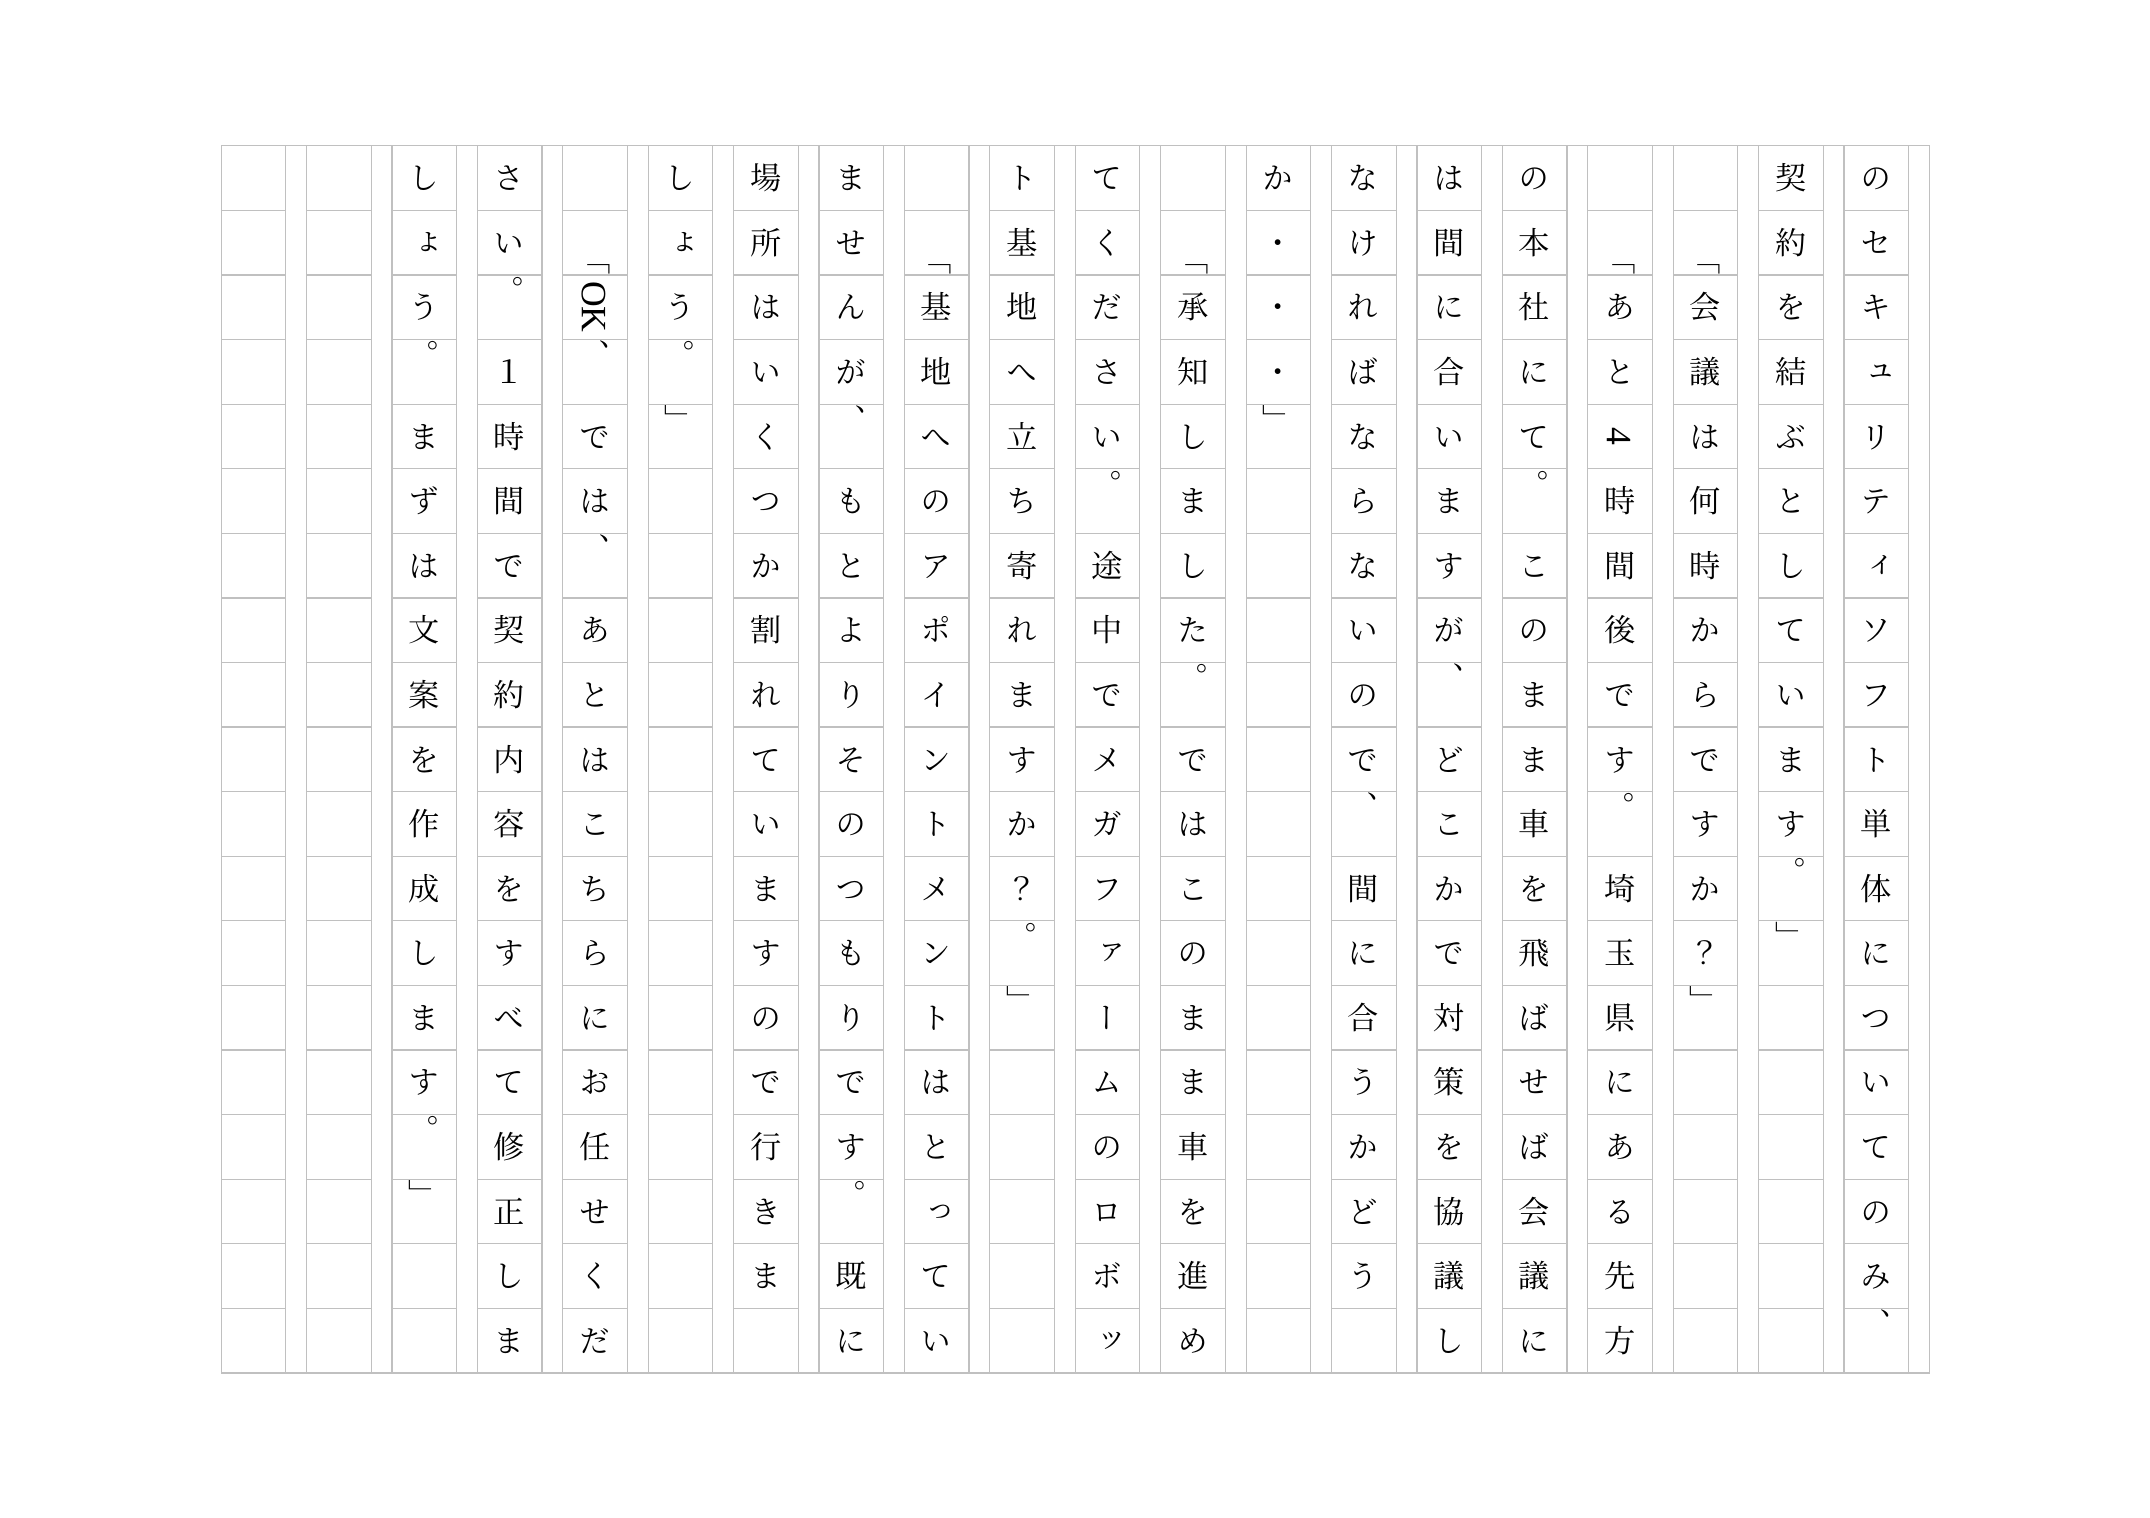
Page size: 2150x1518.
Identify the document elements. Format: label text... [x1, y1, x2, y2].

text 「OK、では、あとはこちらにお任せください。１時間で契約内容をすべて修正しましょう。まずは文案を作成します。」 [393, 276, 456, 339]
text 「基地へのアポイントメントはとっていませんが、もとよりそのつもりです。既に場所はいくつか割れていますので行きましょう。」 [649, 469, 712, 533]
text 「あと4時間後です。埼玉県にある先方の本社にて。このまま車を飛ばせば会議には間に合いますが、どこかで対策を協議しなければならないので、間に合うかどうか・・・」 [1247, 534, 1310, 597]
text [1674, 1051, 1737, 1114]
text 「基地へのアポイントメントはとっていませんが、もとよりそのつもりです。既に場所はいくつか割れていますので行きましょう。」 [820, 857, 883, 920]
text 「基地へのアポイントメントはとっていませんが、もとよりそのつもりです。既に場所はいくつか割れていますので行きましょう。」 [820, 469, 883, 533]
text 「OK、では、あとはこちらにお任せください。１時間で契約内容をすべて修正しましょう。まずは文案を作成します。」 [563, 599, 627, 662]
text 「あと4時間後です。埼玉県にある先方の本社にて。このまま車を飛ばせば会議には間に合いますが、どこかで対策を協議しなければならないので、間に合うかどうか・・・」 [1247, 663, 1310, 726]
text 「承知しました。ではこのまま車を進めてください。途中でメガファームのロボット基地へ立ち寄れますか？。」 [990, 211, 1054, 274]
text 「OK、では、あとはこちらにお任せください。１時間で契約内容をすべて修正しましょう。まずは文案を作成します。」 [478, 1051, 541, 1114]
text 「OK、では、あとはこちらにお任せください。１時間で契約内容をすべて修正しましょう。まずは文案を作成します。」 [393, 146, 456, 210]
text 「あと4時間後です。埼玉県にある先方の本社にて。このまま車を飛ばせば会議には間に合いますが、どこかで対策を協議しなければならないので、間に合うかどうか・・・」 [1503, 1180, 1566, 1243]
text [1674, 1115, 1737, 1179]
text 「承知しました。ではこのまま車を進めてください。途中でメガファームのロボット基地へ立ち寄れますか？。」 [990, 599, 1054, 662]
text 「あと4時間後です。埼玉県にある先方の本社にて。このまま車を飛ばせば会議には間に合いますが、どこかで対策を協議しなければならないので、間に合うかどうか・・・」 [1332, 1051, 1396, 1114]
text 「あと4時間後です。埼玉県にある先方の本社にて。このまま車を飛ばせば会議には間に合いますが、どこかで対策を協議しなければならないので、間に合うかどうか・・・」 [1332, 986, 1396, 1049]
text 「あと4時間後です。埼玉県にある先方の本社にて。このまま車を飛ばせば会議には間に合いますが、どこかで対策を協議しなければならないので、間に合うかどうか・・・」 [1588, 1244, 1652, 1308]
text 「承知しました。ではこのまま車を進めてください。途中でメガファームのロボット基地へ立ち寄れますか？。」 [990, 469, 1054, 533]
text 「あと4時間後です。埼玉県にある先方の本社にて。このまま車を飛ばせば会議には間に合いますが、どこかで対策を協議しなければならないので、間に合うかどうか・・・」 [1588, 1309, 1652, 1372]
text 「承知しました。ではこのまま車を進めてください。途中でメガファームのロボット基地へ立ち寄れますか？。」 [1161, 146, 1225, 210]
text 「あと4時間後です。埼玉県にある先方の本社にて。このまま車を飛ばせば会議には間に合いますが、どこかで対策を協議しなければならないので、間に合うかどうか・・・」 [1418, 469, 1481, 533]
text 何 [1674, 469, 1737, 533]
text 「あと4時間後です。埼玉県にある先方の本社にて。このまま車を飛ばせば会議には間に合いますが、どこかで対策を協議しなければならないので、間に合うかどうか・・・」 [1247, 1051, 1310, 1114]
text 「基地へのアポイントメントはとっていませんが、もとよりそのつもりです。既に場所はいくつか割れていますので行きましょう。」 [649, 728, 712, 791]
text 「あと4時間後です。埼玉県にある先方の本社にて。このまま車を飛ばせば会議には間に合いますが、どこかで対策を協議しなければならないので、間に合うかどうか・・・」 [1568, 146, 1587, 1372]
text 「あと4時間後です。埼玉県にある先方の本社にて。このまま車を飛ばせば会議には間に合いますが、どこかで対策を協議しなければならないので、間に合うかどうか・・・」 [1247, 986, 1310, 1049]
text 「メガファーム側は、本日の会議までに本ガイドラインに沿って契約書を修正して代案を示せば再考すると言っています。また、これまでの契約の内、サーバーサイドのセキュリティソフト単体についてのみ、契約を結ぶとしています。」 [1759, 728, 1823, 791]
text 「OK、では、あとはこちらにお任せください。１時間で契約内容をすべて修正しましょう。まずは文案を作成します。」 [393, 986, 456, 1049]
text 「OK、では、あとはこちらにお任せください。１時間で契約内容をすべて修正しましょう。まずは文案を作成します。」 [563, 1051, 627, 1114]
text 「承知しました。ではこのまま車を進めてください。途中でメガファームのロボット基地へ立ち寄れますか？。」 [1161, 663, 1225, 726]
text 「あと4時間後です。埼玉県にある先方の本社にて。このまま車を飛ばせば会議には間に合いますが、どこかで対策を協議しなければならないので、間に合うかどうか・・・」 [1482, 146, 1502, 1372]
text 「基地へのアポイントメントはとっていませんが、もとよりそのつもりです。既に場所はいくつか割れていますので行きましょう。」 [734, 663, 798, 726]
text 「あと4時間後です。埼玉県にある先方の本社にて。このまま車を飛ばせば会議には間に合いますが、どこかで対策を協議しなければならないので、間に合うかどうか・・・」 [1588, 276, 1652, 339]
text 「あと4時間後です。埼玉県にある先方の本社にて。このまま車を飛ばせば会議には間に合いますが、どこかで対策を協議しなければならないので、間に合うかどうか・・・」 [1588, 211, 1652, 274]
text 「メガファーム側は、本日の会議までに本ガイドラインに沿って契約書を修正して代案を示せば再考すると言っています。また、これまでの契約の内、サーバーサイドのセキュリティソフト単体についてのみ、契約を結ぶとしています。」 [1759, 1115, 1823, 1179]
text 「基地へのアポイントメントはとっていませんが、もとよりそのつもりです。既に場所はいくつか割れていますので行きましょう。」 [820, 792, 883, 856]
text 「基地へのアポイントメントはとっていませんが、もとよりそのつもりです。既に場所はいくつか割れていますので行きましょう。」 [905, 276, 968, 339]
text 「基地へのアポイントメントはとっていませんが、もとよりそのつもりです。既に場所はいくつか割れていますので行きましょう。」 [820, 211, 883, 274]
text 「あと4時間後です。埼玉県にある先方の本社にて。このまま車を飛ばせば会議には間に合いますが、どこかで対策を協議しなければならないので、間に合うかどうか・・・」 [1247, 469, 1310, 533]
text 「基地へのアポイントメントはとっていませんが、もとよりそのつもりです。既に場所はいくつか割れていますので行きましょう。」 [734, 1180, 798, 1243]
text 「基地へのアポイントメントはとっていませんが、もとよりそのつもりです。既に場所はいくつか割れていますので行きましょう。」 [734, 534, 798, 597]
text 「基地へのアポイントメントはとっていませんが、もとよりそのつもりです。既に場所はいくつか割れていますので行きましょう。」 [820, 599, 883, 662]
text 「あと4時間後です。埼玉県にある先方の本社にて。このまま車を飛ばせば会議には間に合いますが、どこかで対策を協議しなければならないので、間に合うかどうか・・・」 [1588, 534, 1652, 597]
text 「あと4時間後です。埼玉県にある先方の本社にて。このまま車を飛ばせば会議には間に合いますが、どこかで対策を協議しなければならないので、間に合うかどうか・・・」 [1418, 986, 1481, 1049]
text 会 [1674, 276, 1737, 339]
text 「あと4時間後です。埼玉県にある先方の本社にて。このまま車を飛ばせば会議には間に合いますが、どこかで対策を協議しなければならないので、間に合うかどうか・・・」 [1588, 986, 1652, 1049]
text 「あと4時間後です。埼玉県にある先方の本社にて。このまま車を飛ばせば会議には間に合いますが、どこかで対策を協議しなければならないので、間に合うかどうか・・・」 [1332, 1244, 1396, 1308]
text 「OK、では、あとはこちらにお任せください。１時間で契約内容をすべて修正しましょう。まずは文案を作成します。」 [393, 211, 456, 274]
text 「OK、では、あとはこちらにお任せください。１時間で契約内容をすべて修正しましょう。まずは文案を作成します。」 [478, 340, 541, 404]
text 「あと4時間後です。埼玉県にある先方の本社にて。このまま車を飛ばせば会議には間に合いますが、どこかで対策を協議しなければならないので、間に合うかどうか・・・」 [1247, 599, 1310, 662]
text 「承知しました。ではこのまま車を進めてください。途中でメガファームのロボット基地へ立ち寄れますか？。」 [990, 663, 1054, 726]
text 「メガファーム側は、本日の会議までに本ガイドラインに沿って契約書を修正して代案を示せば再考すると言っています。また、これまでの契約の内、サーバーサイドのセキュリティソフト単体についてのみ、契約を結ぶとしています。」 [1845, 1051, 1908, 1114]
text 「あと4時間後です。埼玉県にある先方の本社にて。このまま車を飛ばせば会議には間に合いますが、どこかで対策を協議しなければならないので、間に合うかどうか・・・」 [1503, 728, 1566, 791]
text 「あと4時間後です。埼玉県にある先方の本社にて。このまま車を飛ばせば会議には間に合いますが、どこかで対策を協議しなければならないので、間に合うかどうか・・・」 [1588, 728, 1652, 791]
text 「あと4時間後です。埼玉県にある先方の本社にて。このまま車を飛ばせば会議には間に合いますが、どこかで対策を協議しなければならないので、間に合うかどうか・・・」 [1503, 986, 1566, 1049]
text 「メガファーム側は、本日の会議までに本ガイドラインに沿って契約書を修正して代案を示せば再考すると言っています。また、これまでの契約の内、サーバーサイドのセキュリティソフト単体についてのみ、契約を結ぶとしています。」 [1845, 1309, 1908, 1372]
text 「OK、では、あとはこちらにお任せください。１時間で契約内容をすべて修正しましょう。まずは文案を作成します。」 [478, 146, 541, 210]
text 「承知しました。ではこのまま車を進めてください。途中でメガファームのロボット基地へ立ち寄れますか？。」 [1076, 469, 1139, 533]
text 「基地へのアポイントメントはとっていませんが、もとよりそのつもりです。既に場所はいくつか割れていますので行きましょう。」 [820, 1180, 883, 1243]
text 「OK、では、あとはこちらにお任せください。１時間で契約内容をすべて修正しましょう。まずは文案を作成します。」 [478, 534, 541, 597]
text 「承知しました。ではこのまま車を進めてください。途中でメガファームのロボット基地へ立ち寄れますか？。」 [1226, 146, 1246, 1372]
text 「OK、では、あとはこちらにお任せください。１時間で契約内容をすべて修正しましょう。まずは文案を作成します。」 [563, 1309, 627, 1372]
text 「OK、では、あとはこちらにお任せください。１時間で契約内容をすべて修正しましょう。まずは文案を作成します。」 [478, 921, 541, 985]
text 「基地へのアポイントメントはとっていませんが、もとよりそのつもりです。既に場所はいくつか割れていますので行きましょう。」 [905, 728, 968, 791]
text 「基地へのアポイントメントはとっていませんが、もとよりそのつもりです。既に場所はいくつか割れていますので行きましょう。」 [905, 921, 968, 985]
text 「承知しました。ではこのまま車を進めてください。途中でメガファームのロボット基地へ立ち寄れますか？。」 [1076, 1051, 1139, 1114]
text 「OK、では、あとはこちらにお任せください。１時間で契約内容をすべて修正しましょう。まずは文案を作成します。」 [393, 792, 456, 856]
text 「基地へのアポイントメントはとっていませんが、もとよりそのつもりです。既に場所はいくつか割れていますので行きましょう。」 [820, 146, 883, 210]
text 「OK、では、あとはこちらにお任せください。１時間で契約内容をすべて修正しましょう。まずは文案を作成します。」 [563, 340, 627, 404]
text 「基地へのアポイントメントはとっていませんが、もとよりそのつもりです。既に場所はいくつか割れていますので行きましょう。」 [905, 146, 968, 210]
text 「承知しました。ではこのまま車を進めてください。途中でメガファームのロボット基地へ立ち寄れますか？。」 [1161, 857, 1225, 920]
text 「あと4時間後です。埼玉県にある先方の本社にて。このまま車を飛ばせば会議には間に合いますが、どこかで対策を協議しなければならないので、間に合うかどうか・・・」 [1332, 340, 1396, 404]
text 「OK、では、あとはこちらにお任せください。１時間で契約内容をすべて修正しましょう。まずは文案を作成します。」 [563, 276, 627, 339]
text 「あと4時間後です。埼玉県にある先方の本社にて。このまま車を飛ばせば会議には間に合いますが、どこかで対策を協議しなければならないので、間に合うかどうか・・・」 [1332, 534, 1396, 597]
text 「メガファーム側は、本日の会議までに本ガイドラインに沿って契約書を修正して代案を示せば再考すると言っています。また、これまでの契約の内、サーバーサイドのセキュリティソフト単体についてのみ、契約を結ぶとしています。」 [1909, 146, 1929, 1372]
text 「OK、では、あとはこちらにお任せください。１時間で契約内容をすべて修正しましょう。まずは文案を作成します。」 [457, 146, 477, 1372]
text 「あと4時間後です。埼玉県にある先方の本社にて。このまま車を飛ばせば会議には間に合いますが、どこかで対策を協議しなければならないので、間に合うかどうか・・・」 [1503, 469, 1566, 533]
text 「あと4時間後です。埼玉県にある先方の本社にて。このまま車を飛ばせば会議には間に合いますが、どこかで対策を協議しなければならないので、間に合うかどうか・・・」 [1247, 146, 1310, 210]
text 「OK、では、あとはこちらにお任せください。１時間で契約内容をすべて修正しましょう。まずは文案を作成します。」 [393, 1115, 456, 1179]
text 「承知しました。ではこのまま車を進めてください。途中でメガファームのロボット基地へ立ち寄れますか？。」 [1055, 146, 1075, 1372]
text 「基地へのアポイントメントはとっていませんが、もとよりそのつもりです。既に場所はいくつか割れていますので行きましょう。」 [734, 986, 798, 1049]
text 「あと4時間後です。埼玉県にある先方の本社にて。このまま車を飛ばせば会議には間に合いますが、どこかで対策を協議しなければならないので、間に合うかどうか・・・」 [1418, 663, 1481, 726]
text 「メガファーム側は、本日の会議までに本ガイドラインに沿って契約書を修正して代案を示せば再考すると言っています。また、これまでの契約の内、サーバーサイドのセキュリティソフト単体についてのみ、契約を結ぶとしています。」 [1845, 728, 1908, 791]
text 「基地へのアポイントメントはとっていませんが、もとよりそのつもりです。既に場所はいくつか割れていますので行きましょう。」 [799, 146, 818, 1372]
text 「OK、では、あとはこちらにお任せください。１時間で契約内容をすべて修正しましょう。まずは文案を作成します。」 [393, 469, 456, 533]
text 「OK、では、あとはこちらにお任せください。１時間で契約内容をすべて修正しましょう。まずは文案を作成します。」 [478, 1180, 541, 1243]
text 「あと4時間後です。埼玉県にある先方の本社にて。このまま車を飛ばせば会議には間に合いますが、どこかで対策を協議しなければならないので、間に合うかどうか・・・」 [1418, 1244, 1481, 1308]
text 「OK、では、あとはこちらにお任せください。１時間で契約内容をすべて修正しましょう。まずは文案を作成します。」 [393, 857, 456, 920]
text 「メガファーム側は、本日の会議までに本ガイドラインに沿って契約書を修正して代案を示せば再考すると言っています。また、これまでの契約の内、サーバーサイドのセキュリティソフト単体についてのみ、契約を結ぶとしています。」 [1759, 469, 1823, 533]
text 「基地へのアポイントメントはとっていませんが、もとよりそのつもりです。既に場所はいくつか割れていますので行きましょう。」 [649, 340, 712, 404]
text 「承知しました。ではこのまま車を進めてください。途中でメガファームのロボット基地へ立ち寄れますか？。」 [1076, 1244, 1139, 1308]
text 「あと4時間後です。埼玉県にある先方の本社にて。このまま車を飛ばせば会議には間に合いますが、どこかで対策を協議しなければならないので、間に合うかどうか・・・」 [1418, 405, 1481, 468]
text 「基地へのアポイントメントはとっていませんが、もとよりそのつもりです。既に場所はいくつか割れていますので行きましょう。」 [734, 792, 798, 856]
text 「承知しました。ではこのまま車を進めてください。途中でメガファームのロボット基地へ立ち寄れますか？。」 [1161, 1115, 1225, 1179]
text 「メガファーム側は、本日の会議までに本ガイドラインに沿って契約書を修正して代案を示せば再考すると言っています。また、これまでの契約の内、サーバーサイドのセキュリティソフト単体についてのみ、契約を結ぶとしています。」 [1759, 921, 1823, 985]
text 「承知しました。ではこのまま車を進めてください。途中でメガファームのロボット基地へ立ち寄れますか？。」 [990, 534, 1054, 597]
text 「基地へのアポイントメントはとっていませんが、もとよりそのつもりです。既に場所はいくつか割れていますので行きましょう。」 [905, 1180, 968, 1243]
text 「基地へのアポイントメントはとっていませんが、もとよりそのつもりです。既に場所はいくつか割れていますので行きましょう。」 [734, 276, 798, 339]
text 「OK、では、あとはこちらにお任せください。１時間で契約内容をすべて修正しましょう。まずは文案を作成します。」 [393, 1309, 456, 1372]
text 「承知しました。ではこのまま車を進めてください。途中でメガファームのロボット基地へ立ち寄れますか？。」 [1076, 211, 1139, 274]
text 「メガファーム側は、本日の会議までに本ガイドラインに沿って契約書を修正して代案を示せば再考すると言っています。また、これまでの契約の内、サーバーサイドのセキュリティソフト単体についてのみ、契約を結ぶとしています。」 [1845, 599, 1908, 662]
text ら [1674, 663, 1737, 726]
text 「あと4時間後です。埼玉県にある先方の本社にて。このまま車を飛ばせば会議には間に合いますが、どこかで対策を協議しなければならないので、間に合うかどうか・・・」 [1332, 663, 1396, 726]
text か [1674, 857, 1737, 920]
text 「メガファーム側は、本日の会議までに本ガイドラインに沿って契約書を修正して代案を示せば再考すると言っています。また、これまでの契約の内、サーバーサイドのセキュリティソフト単体についてのみ、契約を結ぶとしています。」 [1845, 663, 1908, 726]
text 「承知しました。ではこのまま車を進めてください。途中でメガファームのロボット基地へ立ち寄れますか？。」 [1076, 146, 1139, 210]
text 「あと4時間後です。埼玉県にある先方の本社にて。このまま車を飛ばせば会議には間に合いますが、どこかで対策を協議しなければならないので、間に合うかどうか・・・」 [1332, 921, 1396, 985]
text 「あと4時間後です。埼玉県にある先方の本社にて。このまま車を飛ばせば会議には間に合いますが、どこかで対策を協議しなければならないので、間に合うかどうか・・・」 [1418, 792, 1481, 856]
text 「基地へのアポイントメントはとっていませんが、もとよりそのつもりです。既に場所はいくつか割れていますので行きましょう。」 [820, 276, 883, 339]
text 「OK、では、あとはこちらにお任せください。１時間で契約内容をすべて修正しましょう。まずは文案を作成します。」 [563, 728, 627, 791]
text 「あと4時間後です。埼玉県にある先方の本社にて。このまま車を飛ばせば会議には間に合いますが、どこかで対策を協議しなければならないので、間に合うかどうか・・・」 [1418, 1309, 1481, 1372]
text 「メガファーム側は、本日の会議までに本ガイドラインに沿って契約書を修正して代案を示せば再考すると言っています。また、これまでの契約の内、サーバーサイドのセキュリティソフト単体についてのみ、契約を結ぶとしています。」 [1845, 405, 1908, 468]
text 「承知しました。ではこのまま車を進めてください。途中でメガファームのロボット基地へ立ち寄れますか？。」 [1076, 663, 1139, 726]
text 「あと4時間後です。埼玉県にある先方の本社にて。このまま車を飛ばせば会議には間に合いますが、どこかで対策を協議しなければならないので、間に合うかどうか・・・」 [1332, 1180, 1396, 1243]
text 「あと4時間後です。埼玉県にある先方の本社にて。このまま車を飛ばせば会議には間に合いますが、どこかで対策を協議しなければならないので、間に合うかどうか・・・」 [1588, 146, 1652, 210]
text 「メガファーム側は、本日の会議までに本ガイドラインに沿って契約書を修正して代案を示せば再考すると言っています。また、これまでの契約の内、サーバーサイドのセキュリティソフト単体についてのみ、契約を結ぶとしています。」 [1759, 340, 1823, 404]
text 「基地へのアポイントメントはとっていませんが、もとよりそのつもりです。既に場所はいくつか割れていますので行きましょう。」 [734, 728, 798, 791]
text 「OK、では、あとはこちらにお任せください。１時間で契約内容をすべて修正しましょう。まずは文案を作成します。」 [563, 1115, 627, 1179]
text 「基地へのアポイントメントはとっていませんが、もとよりそのつもりです。既に場所はいくつか割れていますので行きましょう。」 [734, 469, 798, 533]
text 「あと4時間後です。埼玉県にある先方の本社にて。このまま車を飛ばせば会議には間に合いますが、どこかで対策を協議しなければならないので、間に合うかどうか・・・」 [1588, 340, 1652, 404]
text 「基地へのアポイントメントはとっていませんが、もとよりそのつもりです。既に場所はいくつか割れていますので行きましょう。」 [905, 340, 968, 404]
text 「基地へのアポイントメントはとっていませんが、もとよりそのつもりです。既に場所はいくつか割れていますので行きましょう。」 [820, 663, 883, 726]
text 「あと4時間後です。埼玉県にある先方の本社にて。このまま車を飛ばせば会議には間に合いますが、どこかで対策を協議しなければならないので、間に合うかどうか・・・」 [1503, 534, 1566, 597]
text 「基地へのアポイントメントはとっていませんが、もとよりそのつもりです。既に場所はいくつか割れていますので行きましょう。」 [649, 211, 712, 274]
text 「メガファーム側は、本日の会議までに本ガイドラインに沿って契約書を修正して代案を示せば再考すると言っています。また、これまでの契約の内、サーバーサイドのセキュリティソフト単体についてのみ、契約を結ぶとしています。」 [1759, 276, 1823, 339]
text 「メガファーム側は、本日の会議までに本ガイドラインに沿って契約書を修正して代案を示せば再考すると言っています。また、これまでの契約の内、サーバーサイドのセキュリティソフト単体についてのみ、契約を結ぶとしています。」 [1845, 340, 1908, 404]
text 「基地へのアポイントメントはとっていませんが、もとよりそのつもりです。既に場所はいくつか割れていますので行きましょう。」 [649, 792, 712, 856]
text [1674, 1244, 1737, 1308]
text 「基地へのアポイントメントはとっていませんが、もとよりそのつもりです。既に場所はいくつか割れていますので行きましょう。」 [905, 1309, 968, 1372]
text 「OK、では、あとはこちらにお任せください。１時間で契約内容をすべて修正しましょう。まずは文案を作成します。」 [478, 599, 541, 662]
text 「基地へのアポイントメントはとっていませんが、もとよりそのつもりです。既に場所はいくつか割れていますので行きましょう。」 [905, 1051, 968, 1114]
text 「承知しました。ではこのまま車を進めてください。途中でメガファームのロボット基地へ立ち寄れますか？。」 [990, 1244, 1054, 1308]
text 「メガファーム側は、本日の会議までに本ガイドラインに沿って契約書を修正して代案を示せば再考すると言っています。また、これまでの契約の内、サーバーサイドのセキュリティソフト単体についてのみ、契約を結ぶとしています。」 [1759, 986, 1823, 1049]
text 「基地へのアポイントメントはとっていませんが、もとよりそのつもりです。既に場所はいくつか割れていますので行きましょう。」 [905, 1115, 968, 1179]
text 「承知しました。ではこのまま車を進めてください。途中でメガファームのロボット基地へ立ち寄れますか？。」 [1161, 792, 1225, 856]
text 「基地へのアポイントメントはとっていませんが、もとよりそのつもりです。既に場所はいくつか割れていますので行きましょう。」 [820, 921, 883, 985]
text 「あと4時間後です。埼玉県にある先方の本社にて。このまま車を飛ばせば会議には間に合いますが、どこかで対策を協議しなければならないので、間に合うかどうか・・・」 [1418, 599, 1481, 662]
text 「OK、では、あとはこちらにお任せください。１時間で契約内容をすべて修正しましょう。まずは文案を作成します。」 [563, 1180, 627, 1243]
text 「承知しました。ではこのまま車を進めてください。途中でメガファームのロボット基地へ立ち寄れますか？。」 [1161, 405, 1225, 468]
text 「基地へのアポイントメントはとっていませんが、もとよりそのつもりです。既に場所はいくつか割れていますので行きましょう。」 [905, 469, 968, 533]
text 「OK、では、あとはこちらにお任せください。１時間で契約内容をすべて修正しましょう。まずは文案を作成します。」 [563, 857, 627, 920]
text 「あと4時間後です。埼玉県にある先方の本社にて。このまま車を飛ばせば会議には間に合いますが、どこかで対策を協議しなければならないので、間に合うかどうか・・・」 [1588, 1180, 1652, 1243]
text 「基地へのアポイントメントはとっていませんが、もとよりそのつもりです。既に場所はいくつか割れていますので行きましょう。」 [734, 1244, 798, 1308]
text 「OK、では、あとはこちらにお任せください。１時間で契約内容をすべて修正しましょう。まずは文案を作成します。」 [563, 921, 627, 985]
text 「基地へのアポイントメントはとっていませんが、もとよりそのつもりです。既に場所はいくつか割れていますので行きましょう。」 [649, 405, 712, 468]
text 「基地へのアポイントメントはとっていませんが、もとよりそのつもりです。既に場所はいくつか割れていますので行きましょう。」 [820, 534, 883, 597]
text 「あと4時間後です。埼玉県にある先方の本社にて。このまま車を飛ばせば会議には間に合いますが、どこかで対策を協議しなければならないので、間に合うかどうか・・・」 [1503, 276, 1566, 339]
text 「承知しました。ではこのまま車を進めてください。途中でメガファームのロボット基地へ立ち寄れますか？。」 [990, 857, 1054, 920]
text 「基地へのアポイントメントはとっていませんが、もとよりそのつもりです。既に場所はいくつか割れていますので行きましょう。」 [713, 146, 733, 1372]
text 「承知しました。ではこのまま車を進めてください。途中でメガファームのロボット基地へ立ち寄れますか？。」 [1076, 1309, 1139, 1372]
text 「承知しました。ではこのまま車を進めてください。途中でメガファームのロボット基地へ立ち寄れますか？。」 [990, 276, 1054, 339]
text 「OK、では、あとはこちらにお任せください。１時間で契約内容をすべて修正しましょう。まずは文案を作成します。」 [478, 1244, 541, 1308]
text 「あと4時間後です。埼玉県にある先方の本社にて。このまま車を飛ばせば会議には間に合いますが、どこかで対策を協議しなければならないので、間に合うかどうか・・・」 [1247, 276, 1310, 339]
text 「基地へのアポイントメントはとっていませんが、もとよりそのつもりです。既に場所はいくつか割れていますので行きましょう。」 [820, 1115, 883, 1179]
text 「基地へのアポイントメントはとっていませんが、もとよりそのつもりです。既に場所はいくつか割れていますので行きましょう。」 [734, 599, 798, 662]
text 「OK、では、あとはこちらにお任せください。１時間で契約内容をすべて修正しましょう。まずは文案を作成します。」 [478, 728, 541, 791]
text 「承知しました。ではこのまま車を進めてください。途中でメガファームのロボット基地へ立ち寄れますか？。」 [1076, 921, 1139, 985]
text 「あと4時間後です。埼玉県にある先方の本社にて。このまま車を飛ばせば会議には間に合いますが、どこかで対策を協議しなければならないので、間に合うかどうか・・・」 [1588, 469, 1652, 533]
text 「あと4時間後です。埼玉県にある先方の本社にて。このまま車を飛ばせば会議には間に合いますが、どこかで対策を協議しなければならないので、間に合うかどうか・・・」 [1332, 1115, 1396, 1179]
text 「OK、では、あとはこちらにお任せください。１時間で契約内容をすべて修正しましょう。まずは文案を作成します。」 [478, 469, 541, 533]
text 「メガファーム側は、本日の会議までに本ガイドラインに沿って契約書を修正して代案を示せば再考すると言っています。また、これまでの契約の内、サーバーサイドのセキュリティソフト単体についてのみ、契約を結ぶとしています。」 [1845, 276, 1908, 339]
text 「基地へのアポイントメントはとっていませんが、もとよりそのつもりです。既に場所はいくつか割れていますので行きましょう。」 [649, 1051, 712, 1114]
text 「あと4時間後です。埼玉県にある先方の本社にて。このまま車を飛ばせば会議には間に合いますが、どこかで対策を協議しなければならないので、間に合うかどうか・・・」 [1588, 792, 1652, 856]
text 「基地へのアポイントメントはとっていませんが、もとよりそのつもりです。既に場所はいくつか割れていますので行きましょう。」 [884, 146, 904, 1372]
text 「OK、では、あとはこちらにお任せください。１時間で契約内容をすべて修正しましょう。まずは文案を作成します。」 [563, 1244, 627, 1308]
text 「OK、では、あとはこちらにお任せください。１時間で契約内容をすべて修正しましょう。まずは文案を作成します。」 [563, 663, 627, 726]
text 「承知しました。ではこのまま車を進めてください。途中でメガファームのロボット基地へ立ち寄れますか？。」 [990, 146, 1054, 210]
text 「基地へのアポイントメントはとっていませんが、もとよりそのつもりです。既に場所はいくつか割れていますので行きましょう。」 [734, 1051, 798, 1114]
text 「承知しました。ではこのまま車を進めてください。途中でメガファームのロボット基地へ立ち寄れますか？。」 [1076, 534, 1139, 597]
text 「OK、では、あとはこちらにお任せください。１時間で契約内容をすべて修正しましょう。まずは文案を作成します。」 [478, 405, 541, 468]
text 「基地へのアポイントメントはとっていませんが、もとよりそのつもりです。既に場所はいくつか割れていますので行きましょう。」 [905, 534, 968, 597]
text 「基地へのアポイントメントはとっていませんが、もとよりそのつもりです。既に場所はいくつか割れていますので行きましょう。」 [820, 1244, 883, 1308]
text 「あと4時間後です。埼玉県にある先方の本社にて。このまま車を飛ばせば会議には間に合いますが、どこかで対策を協議しなければならないので、間に合うかどうか・・・」 [1311, 146, 1331, 1372]
text ？ [1674, 921, 1737, 985]
text 「OK、では、あとはこちらにお任せください。１時間で契約内容をすべて修正しましょう。まずは文案を作成します。」 [393, 1051, 456, 1114]
text 「OK、では、あとはこちらにお任せください。１時間で契約内容をすべて修正しましょう。まずは文案を作成します。」 [478, 857, 541, 920]
text 「承知しました。ではこのまま車を進めてください。途中でメガファームのロボット基地へ立ち寄れますか？。」 [1161, 534, 1225, 597]
text 「OK、では、あとはこちらにお任せください。１時間で契約内容をすべて修正しましょう。まずは文案を作成します。」 [393, 405, 456, 468]
text 「あと4時間後です。埼玉県にある先方の本社にて。このまま車を飛ばせば会議には間に合いますが、どこかで対策を協議しなければならないので、間に合うかどうか・・・」 [1247, 1180, 1310, 1243]
text 「メガファーム側は、本日の会議までに本ガイドラインに沿って契約書を修正して代案を示せば再考すると言っています。また、これまでの契約の内、サーバーサイドのセキュリティソフト単体についてのみ、契約を結ぶとしています。」 [1759, 792, 1823, 856]
text 「OK、では、あとはこちらにお任せください。１時間で契約内容をすべて修正しましょう。まずは文案を作成します。」 [393, 1180, 456, 1243]
text 「OK、では、あとはこちらにお任せください。１時間で契約内容をすべて修正しましょう。まずは文案を作成します。」 [393, 599, 456, 662]
text 「承知しました。ではこのまま車を進めてください。途中でメガファームのロボット基地へ立ち寄れますか？。」 [1161, 728, 1225, 791]
text 「あと4時間後です。埼玉県にある先方の本社にて。このまま車を飛ばせば会議には間に合いますが、どこかで対策を協議しなければならないので、間に合うかどうか・・・」 [1418, 276, 1481, 339]
text 「承知しました。ではこのまま車を進めてください。途中でメガファームのロボット基地へ立ち寄れますか？。」 [1076, 276, 1139, 339]
text 「OK、では、あとはこちらにお任せください。１時間で契約内容をすべて修正しましょう。まずは文案を作成します。」 [563, 534, 627, 597]
text 「基地へのアポイントメントはとっていませんが、もとよりそのつもりです。既に場所はいくつか割れていますので行きましょう。」 [820, 1051, 883, 1114]
text 「あと4時間後です。埼玉県にある先方の本社にて。このまま車を飛ばせば会議には間に合いますが、どこかで対策を協議しなければならないので、間に合うかどうか・・・」 [1247, 921, 1310, 985]
text 「OK、では、あとはこちらにお任せください。１時間で契約内容をすべて修正しましょう。まずは文案を作成します。」 [543, 146, 562, 1372]
text 「OK、では、あとはこちらにお任せください。１時間で契約内容をすべて修正しましょう。まずは文案を作成します。」 [478, 986, 541, 1049]
text 「メガファーム側は、本日の会議までに本ガイドラインに沿って契約書を修正して代案を示せば再考すると言っています。また、これまでの契約の内、サーバーサイドのセキュリティソフト単体についてのみ、契約を結ぶとしています。」 [1759, 663, 1823, 726]
text 「あと4時間後です。埼玉県にある先方の本社にて。このまま車を飛ばせば会議には間に合いますが、どこかで対策を協議しなければならないので、間に合うかどうか・・・」 [1588, 405, 1652, 468]
text 「承知しました。ではこのまま車を進めてください。途中でメガファームのロボット基地へ立ち寄れますか？。」 [990, 792, 1054, 856]
text 「基地へのアポイントメントはとっていませんが、もとよりそのつもりです。既に場所はいくつか割れていますので行きましょう。」 [649, 1244, 712, 1308]
text 時 [1674, 534, 1737, 597]
text 「OK、では、あとはこちらにお任せください。１時間で契約内容をすべて修正しましょう。まずは文案を作成します。」 [393, 921, 456, 985]
text 「メガファーム側は、本日の会議までに本ガイドラインに沿って契約書を修正して代案を示せば再考すると言っています。また、これまでの契約の内、サーバーサイドのセキュリティソフト単体についてのみ、契約を結ぶとしています。」 [1845, 534, 1908, 597]
text 「OK、では、あとはこちらにお任せください。１時間で契約内容をすべて修正しましょう。まずは文案を作成します。」 [563, 211, 627, 274]
text 「基地へのアポイントメントはとっていませんが、もとよりそのつもりです。既に場所はいくつか割れていますので行きましょう。」 [734, 405, 798, 468]
text 「メガファーム側は、本日の会議までに本ガイドラインに沿って契約書を修正して代案を示せば再考すると言っています。また、これまでの契約の内、サーバーサイドのセキュリティソフト単体についてのみ、契約を結ぶとしています。」 [1759, 211, 1823, 274]
text 「メガファーム側は、本日の会議までに本ガイドラインに沿って契約書を修正して代案を示せば再考すると言っています。また、これまでの契約の内、サーバーサイドのセキュリティソフト単体についてのみ、契約を結ぶとしています。」 [1759, 857, 1823, 920]
text 「メガファーム側は、本日の会議までに本ガイドラインに沿って契約書を修正して代案を示せば再考すると言っています。また、これまでの契約の内、サーバーサイドのセキュリティソフト単体についてのみ、契約を結ぶとしています。」 [1824, 146, 1843, 1372]
text 「承知しました。ではこのまま車を進めてください。途中でメガファームのロボット基地へ立ち寄れますか？。」 [1076, 792, 1139, 856]
text 「基地へのアポイントメントはとっていませんが、もとよりそのつもりです。既に場所はいくつか割れていますので行きましょう。」 [649, 276, 712, 339]
text 「基地へのアポイントメントはとっていませんが、もとよりそのつもりです。既に場所はいくつか割れていますので行きましょう。」 [649, 1309, 712, 1372]
text 「あと4時間後です。埼玉県にある先方の本社にて。このまま車を飛ばせば会議には間に合いますが、どこかで対策を協議しなければならないので、間に合うかどうか・・・」 [1247, 1115, 1310, 1179]
text 「承知しました。ではこのまま車を進めてください。途中でメガファームのロボット基地へ立ち寄れますか？。」 [1161, 1051, 1225, 1114]
text 「あと4時間後です。埼玉県にある先方の本社にて。このまま車を飛ばせば会議には間に合いますが、どこかで対策を協議しなければならないので、間に合うかどうか・・・」 [1247, 728, 1310, 791]
text 「OK、では、あとはこちらにお任せください。１時間で契約内容をすべて修正しましょう。まずは文案を作成します。」 [393, 340, 456, 404]
text は [1674, 405, 1737, 468]
text 「基地へのアポイントメントはとっていませんが、もとよりそのつもりです。既に場所はいくつか割れていますので行きましょう。」 [734, 211, 798, 274]
text 「メガファーム側は、本日の会議までに本ガイドラインに沿って契約書を修正して代案を示せば再考すると言っています。また、これまでの契約の内、サーバーサイドのセキュリティソフト単体についてのみ、契約を結ぶとしています。」 [1845, 1244, 1908, 1308]
text 「基地へのアポイントメントはとっていませんが、もとよりそのつもりです。既に場所はいくつか割れていますので行きましょう。」 [734, 146, 798, 210]
text 「承知しました。ではこのまま車を進めてください。途中でメガファームのロボット基地へ立ち寄れますか？。」 [1140, 146, 1160, 1372]
text す [1674, 792, 1737, 856]
text 「メガファーム側は、本日の会議までに本ガイドラインに沿って契約書を修正して代案を示せば再考すると言っています。また、これまでの契約の内、サーバーサイドのセキュリティソフト単体についてのみ、契約を結ぶとしています。」 [1845, 469, 1908, 533]
text 「あと4時間後です。埼玉県にある先方の本社にて。このまま車を飛ばせば会議には間に合いますが、どこかで対策を協議しなければならないので、間に合うかどうか・・・」 [1503, 211, 1566, 274]
text 「基地へのアポイントメントはとっていませんが、もとよりそのつもりです。既に場所はいくつか割れていますので行きましょう。」 [905, 1244, 968, 1308]
text 「メガファーム側は、本日の会議までに本ガイドラインに沿って契約書を修正して代案を示せば再考すると言っています。また、これまでの契約の内、サーバーサイドのセキュリティソフト単体についてのみ、契約を結ぶとしています。」 [1759, 1244, 1823, 1308]
text 「基地へのアポイントメントはとっていませんが、もとよりそのつもりです。既に場所はいくつか割れていますので行きましょう。」 [820, 340, 883, 404]
text 「承知しました。ではこのまま車を進めてください。途中でメガファームのロボット基地へ立ち寄れますか？。」 [1161, 599, 1225, 662]
text 「あと4時間後です。埼玉県にある先方の本社にて。このまま車を飛ばせば会議には間に合いますが、どこかで対策を協議しなければならないので、間に合うかどうか・・・」 [1503, 663, 1566, 726]
text 「基地へのアポイントメントはとっていませんが、もとよりそのつもりです。既に場所はいくつか割れていますので行きましょう。」 [905, 792, 968, 856]
text 「あと4時間後です。埼玉県にある先方の本社にて。このまま車を飛ばせば会議には間に合いますが、どこかで対策を協議しなければならないので、間に合うかどうか・・・」 [1418, 1115, 1481, 1179]
text 「あと4時間後です。埼玉県にある先方の本社にて。このまま車を飛ばせば会議には間に合いますが、どこかで対策を協議しなければならないので、間に合うかどうか・・・」 [1332, 599, 1396, 662]
text 「承知しました。ではこのまま車を進めてください。途中でメガファームのロボット基地へ立ち寄れますか？。」 [990, 986, 1054, 1049]
text 「承知しました。ではこのまま車を進めてください。途中でメガファームのロボット基地へ立ち寄れますか？。」 [1076, 405, 1139, 468]
text 「承知しました。ではこのまま車を進めてください。途中でメガファームのロボット基地へ立ち寄れますか？。」 [1161, 1309, 1225, 1372]
text 「基地へのアポイントメントはとっていませんが、もとよりそのつもりです。既に場所はいくつか割れていますので行きましょう。」 [820, 986, 883, 1049]
text 「承知しました。ではこのまま車を進めてください。途中でメガファームのロボット基地へ立ち寄れますか？。」 [1076, 857, 1139, 920]
text 「あと4時間後です。埼玉県にある先方の本社にて。このまま車を飛ばせば会議には間に合いますが、どこかで対策を協議しなければならないので、間に合うかどうか・・・」 [1418, 211, 1481, 274]
text 「OK、では、あとはこちらにお任せください。１時間で契約内容をすべて修正しましょう。まずは文案を作成します。」 [563, 146, 627, 210]
text 「あと4時間後です。埼玉県にある先方の本社にて。このまま車を飛ばせば会議には間に合いますが、どこかで対策を協議しなければならないので、間に合うかどうか・・・」 [1503, 146, 1566, 210]
text 「メガファーム側は、本日の会議までに本ガイドラインに沿って契約書を修正して代案を示せば再考すると言っています。また、これまでの契約の内、サーバーサイドのセキュリティソフト単体についてのみ、契約を結ぶとしています。」 [1759, 534, 1823, 597]
text 「メガファーム側は、本日の会議までに本ガイドラインに沿って契約書を修正して代案を示せば再考すると言っています。また、これまでの契約の内、サーバーサイドのセキュリティソフト単体についてのみ、契約を結ぶとしています。」 [1759, 146, 1823, 210]
text 「OK、では、あとはこちらにお任せください。１時間で契約内容をすべて修正しましょう。まずは文案を作成します。」 [478, 276, 541, 339]
text 「あと4時間後です。埼玉県にある先方の本社にて。このまま車を飛ばせば会議には間に合いますが、どこかで対策を協議しなければならないので、間に合うかどうか・・・」 [1247, 1244, 1310, 1308]
text 「あと4時間後です。埼玉県にある先方の本社にて。このまま車を飛ばせば会議には間に合いますが、どこかで対策を協議しなければならないので、間に合うかどうか・・・」 [1588, 921, 1652, 985]
text 「承知しました。ではこのまま車を進めてください。途中でメガファームのロボット基地へ立ち寄れますか？。」 [1076, 1115, 1139, 1179]
text 「承知しました。ではこのまま車を進めてください。途中でメガファームのロボット基地へ立ち寄れますか？。」 [990, 1051, 1054, 1114]
text 「OK、では、あとはこちらにお任せください。１時間で契約内容をすべて修正しましょう。まずは文案を作成します。」 [478, 1115, 541, 1179]
text [1674, 1309, 1737, 1372]
text 「基地へのアポイントメントはとっていませんが、もとよりそのつもりです。既に場所はいくつか割れていますので行きましょう。」 [649, 1180, 712, 1243]
text 」 [1674, 986, 1737, 1049]
text 「基地へのアポイントメントはとっていませんが、もとよりそのつもりです。既に場所はいくつか割れていますので行きましょう。」 [820, 728, 883, 791]
text 「メガファーム側は、本日の会議までに本ガイドラインに沿って契約書を修正して代案を示せば再考すると言っています。また、これまでの契約の内、サーバーサイドのセキュリティソフト単体についてのみ、契約を結ぶとしています。」 [1759, 599, 1823, 662]
text 「あと4時間後です。埼玉県にある先方の本社にて。このまま車を飛ばせば会議には間に合いますが、どこかで対策を協議しなければならないので、間に合うかどうか・・・」 [1588, 857, 1652, 920]
text 「OK、では、あとはこちらにお任せください。１時間で契約内容をすべて修正しましょう。まずは文案を作成します。」 [393, 663, 456, 726]
text 「基地へのアポイントメントはとっていませんが、もとよりそのつもりです。既に場所はいくつか割れていますので行きましょう。」 [905, 857, 968, 920]
text 「OK、では、あとはこちらにお任せください。１時間で契約内容をすべて修正しましょう。まずは文案を作成します。」 [563, 469, 627, 533]
text 「承知しました。ではこのまま車を進めてください。途中でメガファームのロボット基地へ立ち寄れますか？。」 [990, 921, 1054, 985]
text 「あと4時間後です。埼玉県にある先方の本社にて。このまま車を飛ばせば会議には間に合いますが、どこかで対策を協議しなければならないので、間に合うかどうか・・・」 [1332, 728, 1396, 791]
text 「OK、では、あとはこちらにお任せください。１時間で契約内容をすべて修正しましょう。まずは文案を作成します。」 [563, 405, 627, 468]
text 「あと4時間後です。埼玉県にある先方の本社にて。このまま車を飛ばせば会議には間に合いますが、どこかで対策を協議しなければならないので、間に合うかどうか・・・」 [1503, 1051, 1566, 1114]
text 「メガファーム側は、本日の会議までに本ガイドラインに沿って契約書を修正して代案を示せば再考すると言っています。また、これまでの契約の内、サーバーサイドのセキュリティソフト単体についてのみ、契約を結ぶとしています。」 [1759, 1180, 1823, 1243]
text 「メガファーム側は、本日の会議までに本ガイドラインに沿って契約書を修正して代案を示せば再考すると言っています。また、これまでの契約の内、サーバーサイドのセキュリティソフト単体についてのみ、契約を結ぶとしています。」 [1845, 986, 1908, 1049]
text 「あと4時間後です。埼玉県にある先方の本社にて。このまま車を飛ばせば会議には間に合いますが、どこかで対策を協議しなければならないので、間に合うかどうか・・・」 [1247, 1309, 1310, 1372]
text 「あと4時間後です。埼玉県にある先方の本社にて。このまま車を飛ばせば会議には間に合いますが、どこかで対策を協議しなければならないので、間に合うかどうか・・・」 [1503, 792, 1566, 856]
text 「基地へのアポイントメントはとっていませんが、もとよりそのつもりです。既に場所はいくつか割れていますので行きましょう。」 [970, 146, 989, 1372]
text 「OK、では、あとはこちらにお任せください。１時間で契約内容をすべて修正しましょう。まずは文案を作成します。」 [478, 211, 541, 274]
text 「OK、では、あとはこちらにお任せください。１時間で契約内容をすべて修正しましょう。まずは文案を作成します。」 [478, 792, 541, 856]
text 「承知しました。ではこのまま車を進めてください。途中でメガファームのロボット基地へ立ち寄れますか？。」 [1076, 986, 1139, 1049]
text 「あと4時間後です。埼玉県にある先方の本社にて。このまま車を飛ばせば会議には間に合いますが、どこかで対策を協議しなければならないので、間に合うかどうか・・・」 [1418, 1051, 1481, 1114]
text 「メガファーム側は、本日の会議までに本ガイドラインに沿って契約書を修正して代案を示せば再考すると言っています。また、これまでの契約の内、サーバーサイドのセキュリティソフト単体についてのみ、契約を結ぶとしています。」 [1845, 857, 1908, 920]
text 「基地へのアポイントメントはとっていませんが、もとよりそのつもりです。既に場所はいくつか割れていますので行きましょう。」 [734, 1309, 798, 1372]
text 「あと4時間後です。埼玉県にある先方の本社にて。このまま車を飛ばせば会議には間に合いますが、どこかで対策を協議しなければならないので、間に合うかどうか・・・」 [1418, 857, 1481, 920]
text 「承知しました。ではこのまま車を進めてください。途中でメガファームのロボット基地へ立ち寄れますか？。」 [990, 1180, 1054, 1243]
text 「基地へのアポイントメントはとっていませんが、もとよりそのつもりです。既に場所はいくつか割れていますので行きましょう。」 [734, 857, 798, 920]
text 「あと4時間後です。埼玉県にある先方の本社にて。このまま車を飛ばせば会議には間に合いますが、どこかで対策を協議しなければならないので、間に合うかどうか・・・」 [1503, 921, 1566, 985]
text 「あと4時間後です。埼玉県にある先方の本社にて。このまま車を飛ばせば会議には間に合いますが、どこかで対策を協議しなければならないので、間に合うかどうか・・・」 [1247, 405, 1310, 468]
text 「あと4時間後です。埼玉県にある先方の本社にて。このまま車を飛ばせば会議には間に合いますが、どこかで対策を協議しなければならないので、間に合うかどうか・・・」 [1332, 857, 1396, 920]
text 「あと4時間後です。埼玉県にある先方の本社にて。このまま車を飛ばせば会議には間に合いますが、どこかで対策を協議しなければならないので、間に合うかどうか・・・」 [1503, 405, 1566, 468]
text 「あと4時間後です。埼玉県にある先方の本社にて。このまま車を飛ばせば会議には間に合いますが、どこかで対策を協議しなければならないので、間に合うかどうか・・・」 [1418, 728, 1481, 791]
text 「承知しました。ではこのまま車を進めてください。途中でメガファームのロボット基地へ立ち寄れますか？。」 [990, 1115, 1054, 1179]
text 「あと4時間後です。埼玉県にある先方の本社にて。このまま車を飛ばせば会議には間に合いますが、どこかで対策を協議しなければならないので、間に合うかどうか・・・」 [1418, 1180, 1481, 1243]
text 「承知しました。ではこのまま車を進めてください。途中でメガファームのロボット基地へ立ち寄れますか？。」 [990, 728, 1054, 791]
text 「基地へのアポイントメントはとっていませんが、もとよりそのつもりです。既に場所はいくつか割れていますので行きましょう。」 [649, 1115, 712, 1179]
text 「あと4時間後です。埼玉県にある先方の本社にて。このまま車を飛ばせば会議には間に合いますが、どこかで対策を協議しなければならないので、間に合うかどうか・・・」 [1588, 1115, 1652, 1179]
text 「基地へのアポイントメントはとっていませんが、もとよりそのつもりです。既に場所はいくつか割れていますので行きましょう。」 [649, 921, 712, 985]
text 「基地へのアポイントメントはとっていませんが、もとよりそのつもりです。既に場所はいくつか割れていますので行きましょう。」 [820, 1309, 883, 1372]
text 「承知しました。ではこのまま車を進めてください。途中でメガファームのロボット基地へ立ち寄れますか？。」 [990, 340, 1054, 404]
text 「OK、では、あとはこちらにお任せください。１時間で契約内容をすべて修正しましょう。まずは文案を作成します。」 [478, 663, 541, 726]
text 「基地へのアポイントメントはとっていませんが、もとよりそのつもりです。既に場所はいくつか割れていますので行きましょう。」 [649, 986, 712, 1049]
text 「基地へのアポイントメントはとっていませんが、もとよりそのつもりです。既に場所はいくつか割れていますので行きましょう。」 [734, 1115, 798, 1179]
text 「基地へのアポイントメントはとっていませんが、もとよりそのつもりです。既に場所はいくつか割れていますので行きましょう。」 [905, 663, 968, 726]
text 「基地へのアポイントメントはとっていませんが、もとよりそのつもりです。既に場所はいくつか割れていますので行きましょう。」 [905, 211, 968, 274]
text 「あと4時間後です。埼玉県にある先方の本社にて。このまま車を飛ばせば会議には間に合いますが、どこかで対策を協議しなければならないので、間に合うかどうか・・・」 [1332, 469, 1396, 533]
text 「あと4時間後です。埼玉県にある先方の本社にて。このまま車を飛ばせば会議には間に合いますが、どこかで対策を協議しなければならないので、間に合うかどうか・・・」 [1503, 599, 1566, 662]
text で [1674, 728, 1737, 791]
text 「あと4時間後です。埼玉県にある先方の本社にて。このまま車を飛ばせば会議には間に合いますが、どこかで対策を協議しなければならないので、間に合うかどうか・・・」 [1332, 792, 1396, 856]
text 「あと4時間後です。埼玉県にある先方の本社にて。このまま車を飛ばせば会議には間に合いますが、どこかで対策を協議しなければならないので、間に合うかどうか・・・」 [1418, 921, 1481, 985]
text 「承知しました。ではこのまま車を進めてください。途中でメガファームのロボット基地へ立ち寄れますか？。」 [1076, 599, 1139, 662]
text 「基地へのアポイントメントはとっていませんが、もとよりそのつもりです。既に場所はいくつか割れていますので行きましょう。」 [649, 663, 712, 726]
text [1674, 1180, 1737, 1243]
text 「承知しました。ではこのまま車を進めてください。途中でメガファームのロボット基地へ立ち寄れますか？。」 [1161, 340, 1225, 404]
text 「あと4時間後です。埼玉県にある先方の本社にて。このまま車を飛ばせば会議には間に合いますが、どこかで対策を協議しなければならないので、間に合うかどうか・・・」 [1247, 857, 1310, 920]
text 「メガファーム側は、本日の会議までに本ガイドラインに沿って契約書を修正して代案を示せば再考すると言っています。また、これまでの契約の内、サーバーサイドのセキュリティソフト単体についてのみ、契約を結ぶとしています。」 [1759, 405, 1823, 468]
text 「基地へのアポイントメントはとっていませんが、もとよりそのつもりです。既に場所はいくつか割れていますので行きましょう。」 [649, 599, 712, 662]
text 「メガファーム側は、本日の会議までに本ガイドラインに沿って契約書を修正して代案を示せば再考すると言っています。また、これまでの契約の内、サーバーサイドのセキュリティソフト単体についてのみ、契約を結ぶとしています。」 [1759, 1309, 1823, 1372]
text 「あと4時間後です。埼玉県にある先方の本社にて。このまま車を飛ばせば会議には間に合いますが、どこかで対策を協議しなければならないので、間に合うかどうか・・・」 [1247, 792, 1310, 856]
text 「基地へのアポイントメントはとっていませんが、もとよりそのつもりです。既に場所はいくつか割れていますので行きましょう。」 [734, 340, 798, 404]
text [1738, 146, 1758, 1372]
text 「あと4時間後です。埼玉県にある先方の本社にて。このまま車を飛ばせば会議には間に合いますが、どこかで対策を協議しなければならないので、間に合うかどうか・・・」 [1418, 146, 1481, 210]
text 「承知しました。ではこのまま車を進めてください。途中でメガファームのロボット基地へ立ち寄れますか？。」 [1161, 986, 1225, 1049]
text 「あと4時間後です。埼玉県にある先方の本社にて。このまま車を飛ばせば会議には間に合いますが、どこかで対策を協議しなければならないので、間に合うかどうか・・・」 [1247, 211, 1310, 274]
text 「基地へのアポイントメントはとっていませんが、もとよりそのつもりです。既に場所はいくつか割れていますので行きましょう。」 [734, 921, 798, 985]
text 「あと4時間後です。埼玉県にある先方の本社にて。このまま車を飛ばせば会議には間に合いますが、どこかで対策を協議しなければならないので、間に合うかどうか・・・」 [1503, 340, 1566, 404]
text 「あと4時間後です。埼玉県にある先方の本社にて。このまま車を飛ばせば会議には間に合いますが、どこかで対策を協議しなければならないので、間に合うかどうか・・・」 [1653, 146, 1673, 1372]
text 「基地へのアポイントメントはとっていませんが、もとよりそのつもりです。既に場所はいくつか割れていますので行きましょう。」 [905, 405, 968, 468]
text 「基地へのアポイントメントはとっていませんが、もとよりそのつもりです。既に場所はいくつか割れていますので行きましょう。」 [905, 986, 968, 1049]
text 「承知しました。ではこのまま車を進めてください。途中でメガファームのロボット基地へ立ち寄れますか？。」 [1161, 1244, 1225, 1308]
text 「基地へのアポイントメントはとっていませんが、もとよりそのつもりです。既に場所はいくつか割れていますので行きましょう。」 [649, 857, 712, 920]
text 「OK、では、あとはこちらにお任せください。１時間で契約内容をすべて修正しましょう。まずは文案を作成します。」 [393, 728, 456, 791]
text 「承知しました。ではこのまま車を進めてください。途中でメガファームのロボット基地へ立ち寄れますか？。」 [1161, 1180, 1225, 1243]
text か [1674, 599, 1737, 662]
text 「基地へのアポイントメントはとっていませんが、もとよりそのつもりです。既に場所はいくつか割れていますので行きましょう。」 [905, 599, 968, 662]
text 「メガファーム側は、本日の会議までに本ガイドラインに沿って契約書を修正して代案を示せば再考すると言っています。また、これまでの契約の内、サーバーサイドのセキュリティソフト単体についてのみ、契約を結ぶとしています。」 [1845, 211, 1908, 274]
text 「メガファーム側は、本日の会議までに本ガイドラインに沿って契約書を修正して代案を示せば再考すると言っています。また、これまでの契約の内、サーバーサイドのセキュリティソフト単体についてのみ、契約を結ぶとしています。」 [1845, 921, 1908, 985]
text 「あと4時間後です。埼玉県にある先方の本社にて。このまま車を飛ばせば会議には間に合いますが、どこかで対策を協議しなければならないので、間に合うかどうか・・・」 [1503, 1115, 1566, 1179]
text 「あと4時間後です。埼玉県にある先方の本社にて。このまま車を飛ばせば会議には間に合いますが、どこかで対策を協議しなければならないので、間に合うかどうか・・・」 [1332, 405, 1396, 468]
text 「 [1674, 211, 1737, 274]
text 「あと4時間後です。埼玉県にある先方の本社にて。このまま車を飛ばせば会議には間に合いますが、どこかで対策を協議しなければならないので、間に合うかどうか・・・」 [1503, 1244, 1566, 1308]
text 「OK、では、あとはこちらにお任せください。１時間で契約内容をすべて修正しましょう。まずは文案を作成します。」 [563, 986, 627, 1049]
text 「基地へのアポイントメントはとっていませんが、もとよりそのつもりです。既に場所はいくつか割れていますので行きましょう。」 [649, 534, 712, 597]
text 「基地へのアポイントメントはとっていませんが、もとよりそのつもりです。既に場所はいくつか割れていますので行きましょう。」 [649, 146, 712, 210]
text [1674, 146, 1737, 210]
text 「承知しました。ではこのまま車を進めてください。途中でメガファームのロボット基地へ立ち寄れますか？。」 [1076, 340, 1139, 404]
text 「あと4時間後です。埼玉県にある先方の本社にて。このまま車を飛ばせば会議には間に合いますが、どこかで対策を協議しなければならないので、間に合うかどうか・・・」 [1588, 1051, 1652, 1114]
text 「承知しました。ではこのまま車を進めてください。途中でメガファームのロボット基地へ立ち寄れますか？。」 [1161, 276, 1225, 339]
text 「あと4時間後です。埼玉県にある先方の本社にて。このまま車を飛ばせば会議には間に合いますが、どこかで対策を協議しなければならないので、間に合うかどうか・・・」 [1588, 599, 1652, 662]
text 「あと4時間後です。埼玉県にある先方の本社にて。このまま車を飛ばせば会議には間に合いますが、どこかで対策を協議しなければならないので、間に合うかどうか・・・」 [1418, 534, 1481, 597]
text 「OK、では、あとはこちらにお任せください。１時間で契約内容をすべて修正しましょう。まずは文案を作成します。」 [478, 1309, 541, 1372]
text 「あと4時間後です。埼玉県にある先方の本社にて。このまま車を飛ばせば会議には間に合いますが、どこかで対策を協議しなければならないので、間に合うかどうか・・・」 [1503, 857, 1566, 920]
text 「あと4時間後です。埼玉県にある先方の本社にて。このまま車を飛ばせば会議には間に合いますが、どこかで対策を協議しなければならないので、間に合うかどうか・・・」 [1332, 1309, 1396, 1372]
text 「あと4時間後です。埼玉県にある先方の本社にて。このまま車を飛ばせば会議には間に合いますが、どこかで対策を協議しなければならないので、間に合うかどうか・・・」 [1503, 1309, 1566, 1372]
text 「あと4時間後です。埼玉県にある先方の本社にて。このまま車を飛ばせば会議には間に合いますが、どこかで対策を協議しなければならないので、間に合うかどうか・・・」 [1332, 211, 1396, 274]
text 「メガファーム側は、本日の会議までに本ガイドラインに沿って契約書を修正して代案を示せば再考すると言っています。また、これまでの契約の内、サーバーサイドのセキュリティソフト単体についてのみ、契約を結ぶとしています。」 [1845, 1115, 1908, 1179]
text 「メガファーム側は、本日の会議までに本ガイドラインに沿って契約書を修正して代案を示せば再考すると言っています。また、これまでの契約の内、サーバーサイドのセキュリティソフト単体についてのみ、契約を結ぶとしています。」 [1845, 146, 1908, 210]
text 「メガファーム側は、本日の会議までに本ガイドラインに沿って契約書を修正して代案を示せば再考すると言っています。また、これまでの契約の内、サーバーサイドのセキュリティソフト単体についてのみ、契約を結ぶとしています。」 [1845, 1180, 1908, 1243]
text 「あと4時間後です。埼玉県にある先方の本社にて。このまま車を飛ばせば会議には間に合いますが、どこかで対策を協議しなければならないので、間に合うかどうか・・・」 [1332, 276, 1396, 339]
text 「あと4時間後です。埼玉県にある先方の本社にて。このまま車を飛ばせば会議には間に合いますが、どこかで対策を協議しなければならないので、間に合うかどうか・・・」 [1397, 146, 1416, 1372]
text 「基地へのアポイントメントはとっていませんが、もとよりそのつもりです。既に場所はいくつか割れていますので行きましょう。」 [820, 405, 883, 468]
text 「承知しました。ではこのまま車を進めてください。途中でメガファームのロボット基地へ立ち寄れますか？。」 [1161, 921, 1225, 985]
text 議 [1674, 340, 1737, 404]
text 「承知しました。ではこのまま車を進めてください。途中でメガファームのロボット基地へ立ち寄れますか？。」 [990, 1309, 1054, 1372]
text 「あと4時間後です。埼玉県にある先方の本社にて。このまま車を飛ばせば会議には間に合いますが、どこかで対策を協議しなければならないので、間に合うかどうか・・・」 [1332, 146, 1396, 210]
text 「あと4時間後です。埼玉県にある先方の本社にて。このまま車を飛ばせば会議には間に合いますが、どこかで対策を協議しなければならないので、間に合うかどうか・・・」 [1247, 340, 1310, 404]
text 「あと4時間後です。埼玉県にある先方の本社にて。このまま車を飛ばせば会議には間に合いますが、どこかで対策を協議しなければならないので、間に合うかどうか・・・」 [1588, 663, 1652, 726]
text 「OK、では、あとはこちらにお任せください。１時間で契約内容をすべて修正しましょう。まずは文案を作成します。」 [628, 146, 648, 1372]
text 「あと4時間後です。埼玉県にある先方の本社にて。このまま車を飛ばせば会議には間に合いますが、どこかで対策を協議しなければならないので、間に合うかどうか・・・」 [1418, 340, 1481, 404]
text 「メガファーム側は、本日の会議までに本ガイドラインに沿って契約書を修正して代案を示せば再考すると言っています。また、これまでの契約の内、サーバーサイドのセキュリティソフト単体についてのみ、契約を結ぶとしています。」 [1845, 792, 1908, 856]
text 「OK、では、あとはこちらにお任せください。１時間で契約内容をすべて修正しましょう。まずは文案を作成します。」 [563, 792, 627, 856]
text 「メガファーム側は、本日の会議までに本ガイドラインに沿って契約書を修正して代案を示せば再考すると言っています。また、これまでの契約の内、サーバーサイドのセキュリティソフト単体についてのみ、契約を結ぶとしています。」 [1759, 1051, 1823, 1114]
text 「OK、では、あとはこちらにお任せください。１時間で契約内容をすべて修正しましょう。まずは文案を作成します。」 [393, 1244, 456, 1308]
text 「承知しました。ではこのまま車を進めてください。途中でメガファームのロボット基地へ立ち寄れますか？。」 [1161, 469, 1225, 533]
text 「承知しました。ではこのまま車を進めてください。途中でメガファームのロボット基地へ立ち寄れますか？。」 [1161, 211, 1225, 274]
text 「承知しました。ではこのまま車を進めてください。途中でメガファームのロボット基地へ立ち寄れますか？。」 [1076, 1180, 1139, 1243]
text 「OK、では、あとはこちらにお任せください。１時間で契約内容をすべて修正しましょう。まずは文案を作成します。」 [393, 534, 456, 597]
text 「承知しました。ではこのまま車を進めてください。途中でメガファームのロボット基地へ立ち寄れますか？。」 [990, 405, 1054, 468]
text 「承知しました。ではこのまま車を進めてください。途中でメガファームのロボット基地へ立ち寄れますか？。」 [1076, 728, 1139, 791]
